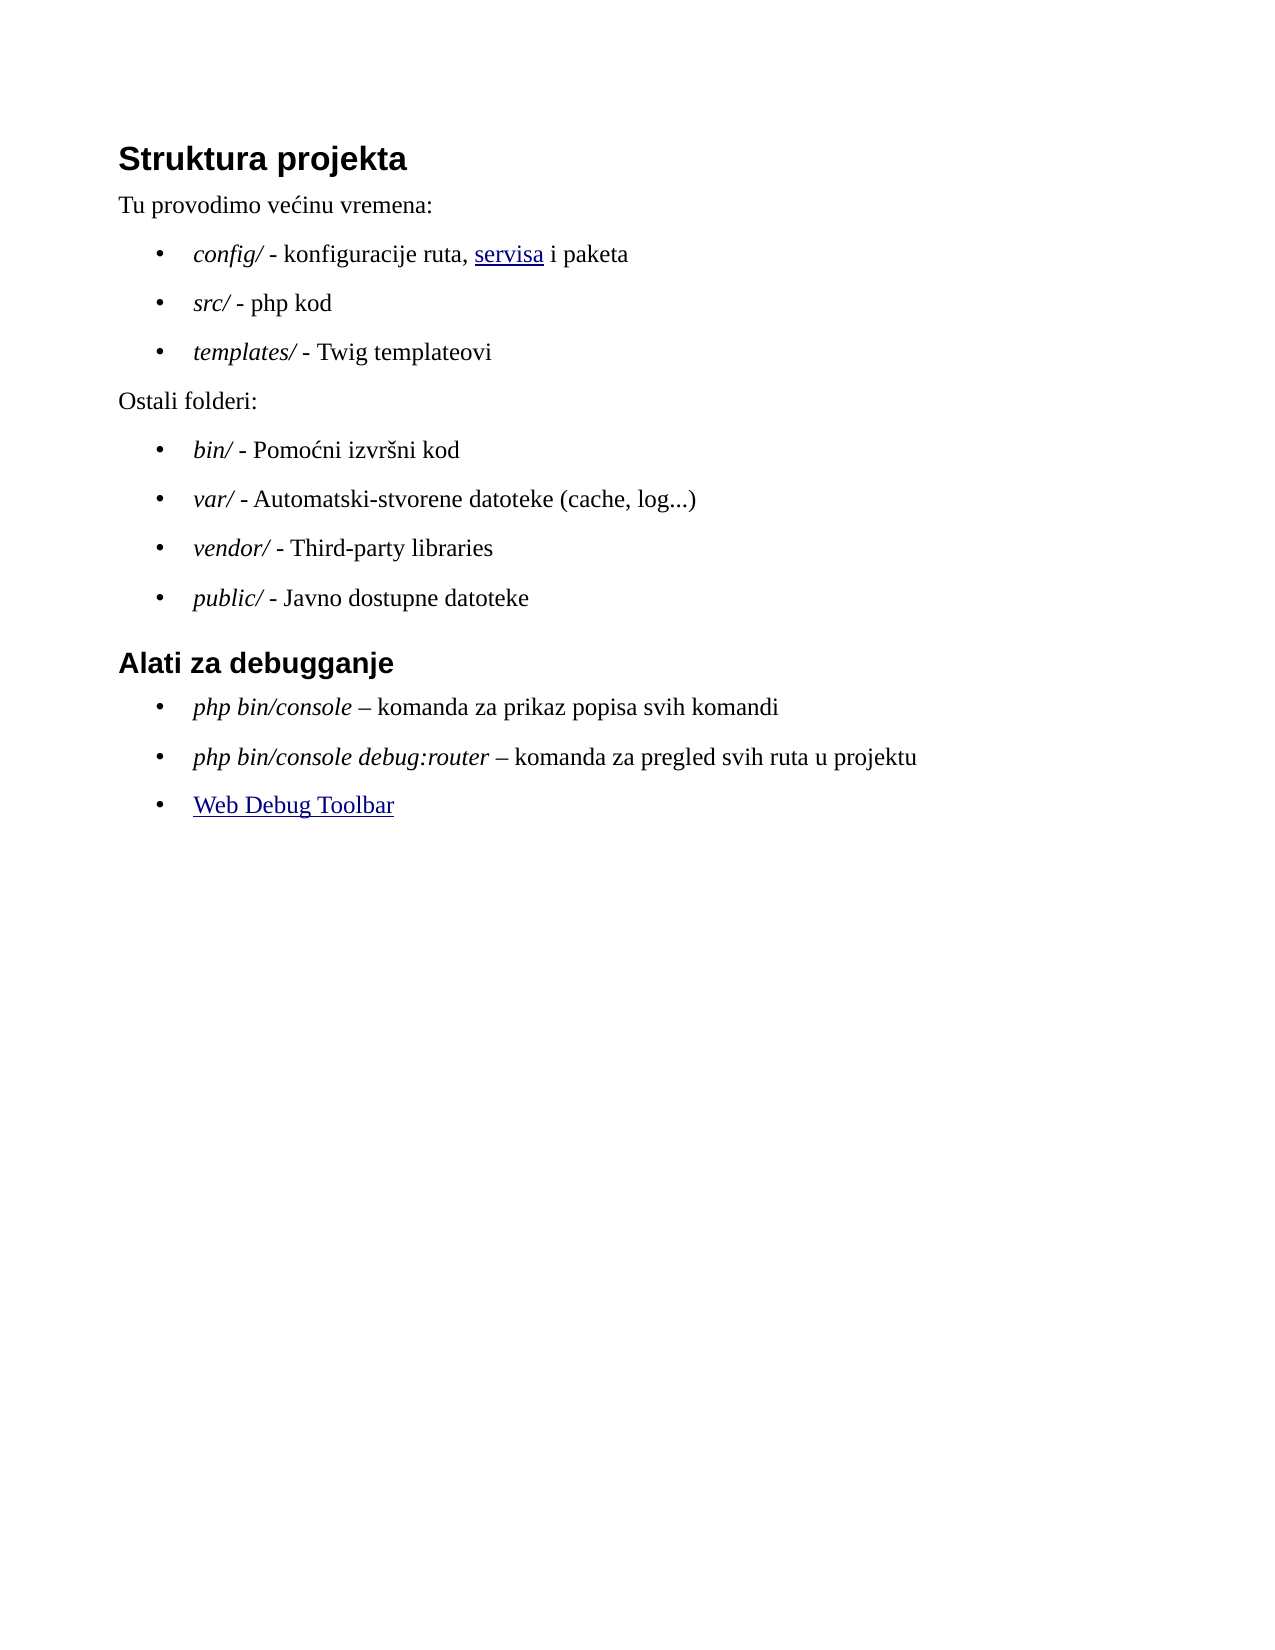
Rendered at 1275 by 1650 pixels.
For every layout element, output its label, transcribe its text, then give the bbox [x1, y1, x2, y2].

list var/ - Automatski-stvorene datoteke (cache, log...) [156, 484, 1157, 513]
list bin/ - Pomoćni izvršni kod [156, 435, 1157, 464]
list public/ - Javno dostupne datoteke [156, 583, 1157, 611]
list Web Debug Toolbar [156, 791, 1157, 819]
list php bin/console – komanda za prikaz popisa svih komandi [156, 692, 1157, 721]
subtitle Alati za debugganje [118, 646, 1157, 680]
text Tu provodimo većinu vremena: [118, 190, 1157, 219]
list vendor/ - Third-party libraries [156, 533, 1157, 562]
subtitle Struktura projekta [118, 139, 1157, 178]
list config/ - konfiguracije ruta, servisa i paketa [156, 239, 1157, 268]
text Ostali folderi: [118, 386, 1157, 415]
list templates/ - Twig templateovi [156, 337, 1157, 366]
list php bin/console debug:router – komanda za pregled svih ruta u projektu [156, 742, 1157, 770]
list src/ - php kod [156, 288, 1157, 317]
